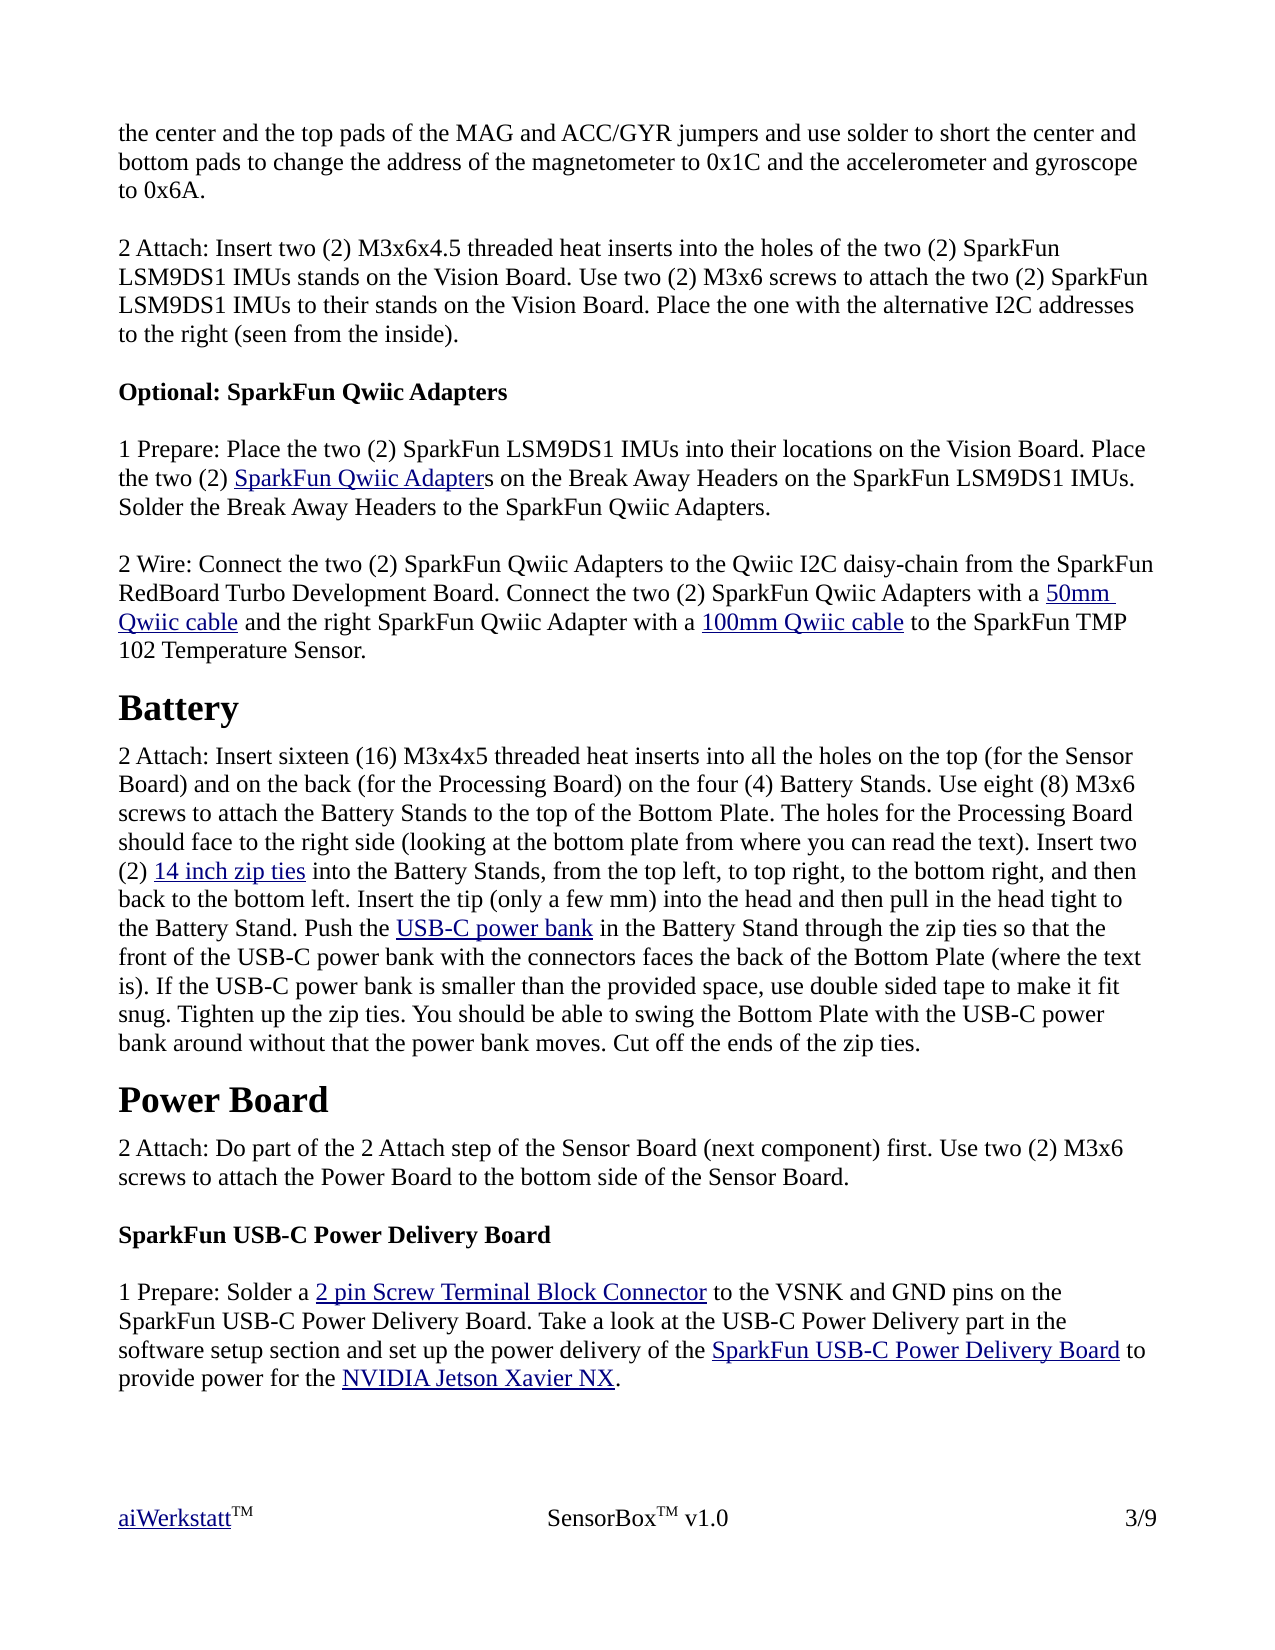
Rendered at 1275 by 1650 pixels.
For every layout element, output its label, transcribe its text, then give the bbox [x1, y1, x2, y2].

text 2 Attach: Insert two (2) M3x6x4.5 threaded heat inserts into the holes of the two (2) SparkFun LSM9DS1 IMUs stands on the Vision Board. Use two (2) M3x6 screws to attach the two (2) SparkFun LSM9DS1 IMUs to their stands on the Vision Board. Place the one with the alternative I2C addresses to the right (seen from the inside). [118, 233, 1157, 348]
text Optional: SparkFun Qwiic Adapters [118, 377, 1157, 406]
text 2 Attach: Do part of the 2 Attach step of the Sensor Board (next component) first. Use two (2) M3x6 screws to attach the Power Board to the bottom side of the Sensor Board. [118, 1133, 1157, 1191]
text 1 Prepare: Solder a 2 pin Screw Terminal Block Connector to the VSNK and GND pins on the SparkFun USB-C Power Delivery Board. Take a look at the USB-C Power Delivery part in the software setup section and set up the power delivery of the SparkFun USB-C Power Delivery Board to provide power for the NVIDIA Jetson Xavier NX. [118, 1277, 1157, 1392]
text 2 Attach: Insert sixteen (16) M3x4x5 threaded heat inserts into all the holes on the top (for the Sensor Board) and on the back (for the Processing Board) on the four (4) Battery Stands. Use eight (8) M3x6 screws to attach the Battery Stands to the top of the Bottom Plate. The holes for the Processing Board should face to the right side (looking at the bottom plate from where you can read the text). Insert two (2) 14 inch zip ties into the Battery Stands, from the top left, to top right, to the bottom right, and then back to the bottom left. Insert the tip (only a few mm) into the head and then pull in the head tight to the Battery Stand. Push the USB-C power bank in the Battery Stand through the zip ties so that the front of the USB-C power bank with the connectors faces the back of the Bottom Plate (where the text is). If the USB-C power bank is smaller than the provided space, use double sided tape to make it fit snug. Tighten up the zip ties. You should be able to swing the Bottom Plate with the USB-C power bank around without that the power bank moves. Cut off the ends of the zip ties. [118, 741, 1157, 1057]
text 2 Wire: Connect the two (2) SparkFun Qwiic Adapters to the Qwiic I2C daisy-chain from the SparkFun RedBoard Turbo Development Board. Connect the two (2) SparkFun Qwiic Adapters with a 50mm Qwiic cable and the right SparkFun Qwiic Adapter with a 100mm Qwiic cable to the SparkFun TMP 102 Temperature Sensor. [118, 549, 1157, 664]
subtitle Power Board [118, 1078, 1157, 1121]
text SparkFun USB-C Power Delivery Board [118, 1220, 1157, 1248]
subtitle Battery [118, 685, 1157, 728]
text 1 Prepare: Place the two (2) SparkFun LSM9DS1 IMUs into their locations on the Vision Board. Place the two (2) SparkFun Qwiic Adapters on the Break Away Headers on the SparkFun LSM9DS1 IMUs. Solder the Break Away Headers to the SparkFun Qwiic Adapters. [118, 434, 1157, 521]
text the center and the top pads of the MAG and ACC/GYR jumpers and use solder to short the center and bottom pads to change the address of the magnetometer to 0x1C and the accelerometer and gyroscope to 0x6A. [118, 118, 1157, 204]
